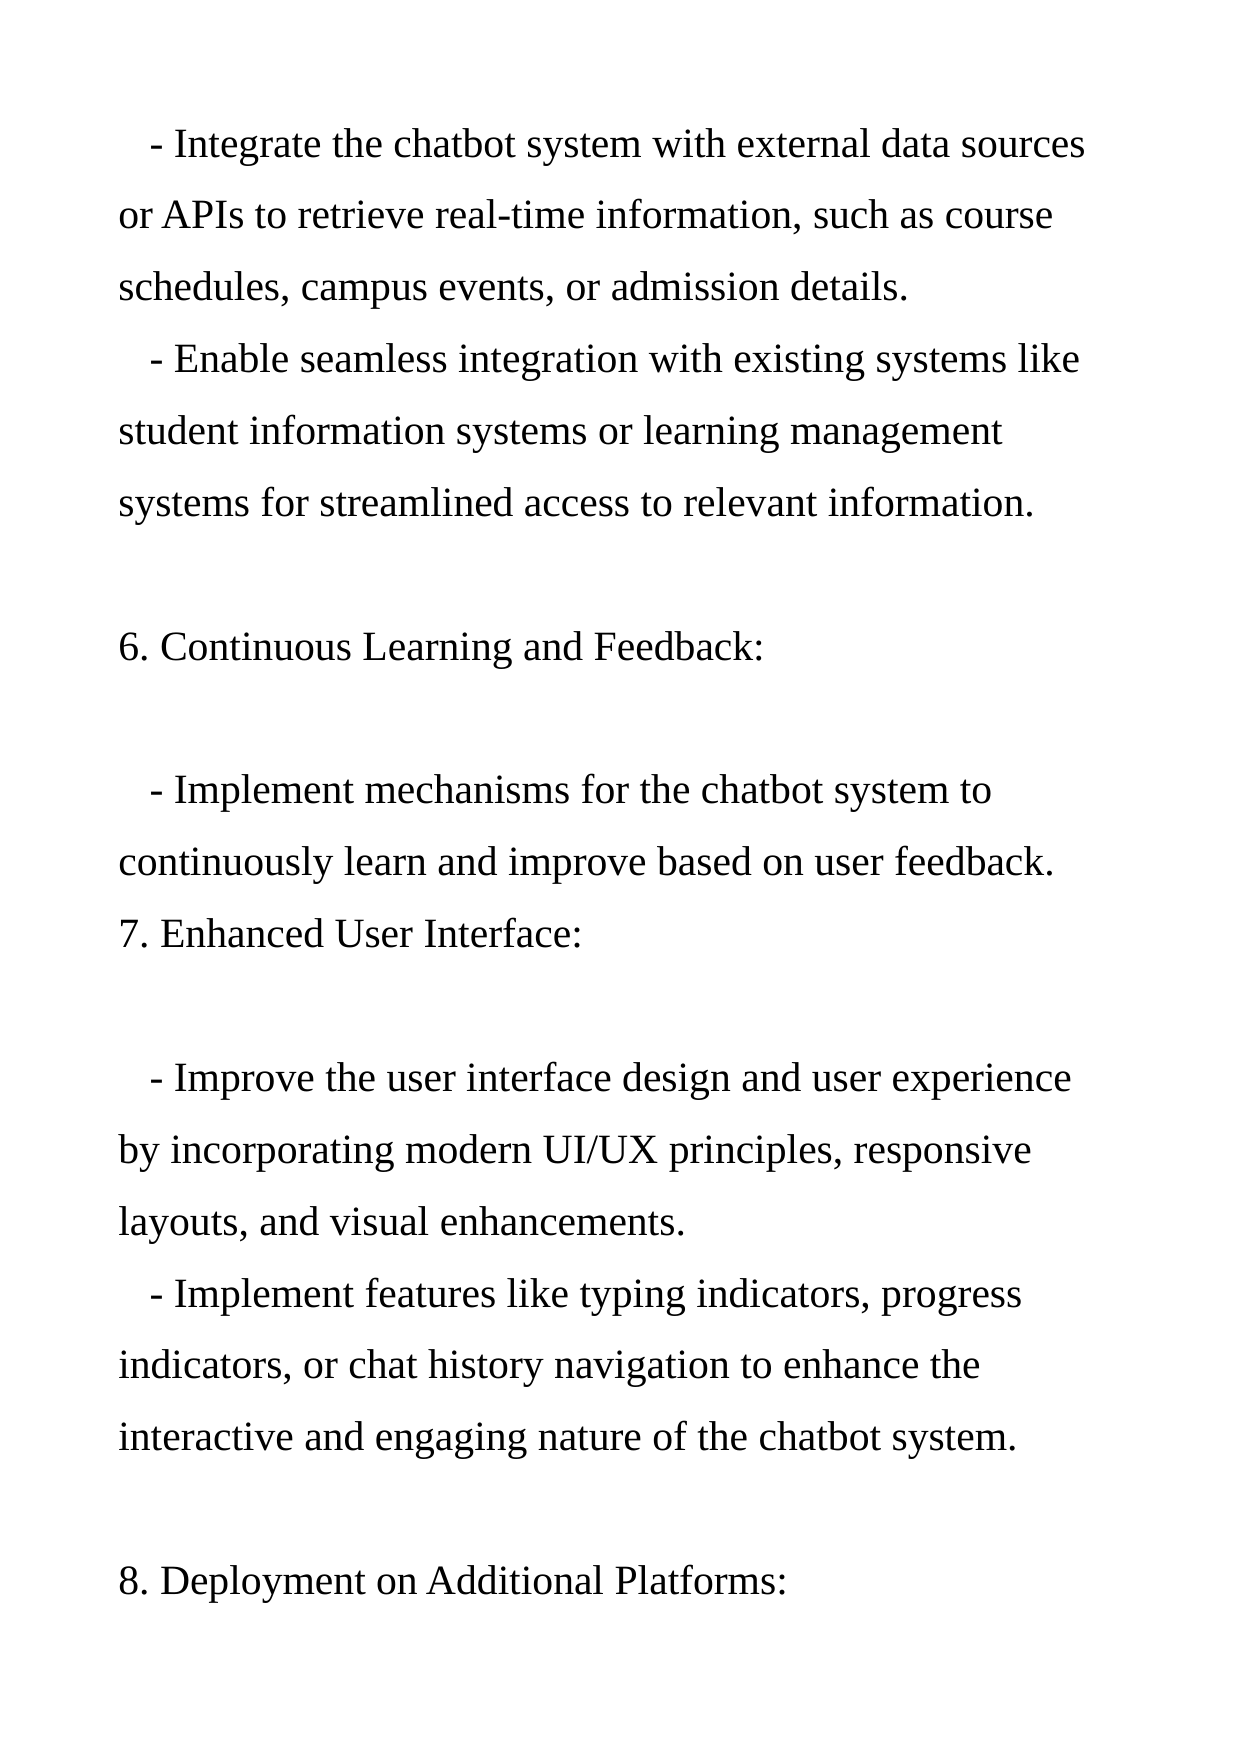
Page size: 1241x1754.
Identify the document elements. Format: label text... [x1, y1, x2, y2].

text 6. Continuous Learning and Feedback: [118, 621, 1122, 669]
text - Improve the user interface design and user experience by incorporating modern UI/UX principles, responsive layouts, and visual enhancements. [118, 1052, 1122, 1244]
text - Enable seamless integration with existing systems like student information systems or learning management systems for streamlined access to relevant information. [118, 334, 1122, 525]
text 8. Deployment on Additional Platforms: [118, 1556, 1122, 1603]
text 7. Enhanced User Interface: [118, 909, 1122, 957]
text - Integrate the chatbot system with external data sources or APIs to retrieve real-time information, such as course schedules, campus events, or admission details. [118, 118, 1122, 310]
text - Implement mechanisms for the chatbot system to continuously learn and improve based on user feedback. [118, 765, 1122, 885]
text - Implement features like typing indicators, progress indicators, or chat history navigation to enhance the interactive and engaging nature of the chatbot system. [118, 1268, 1122, 1460]
